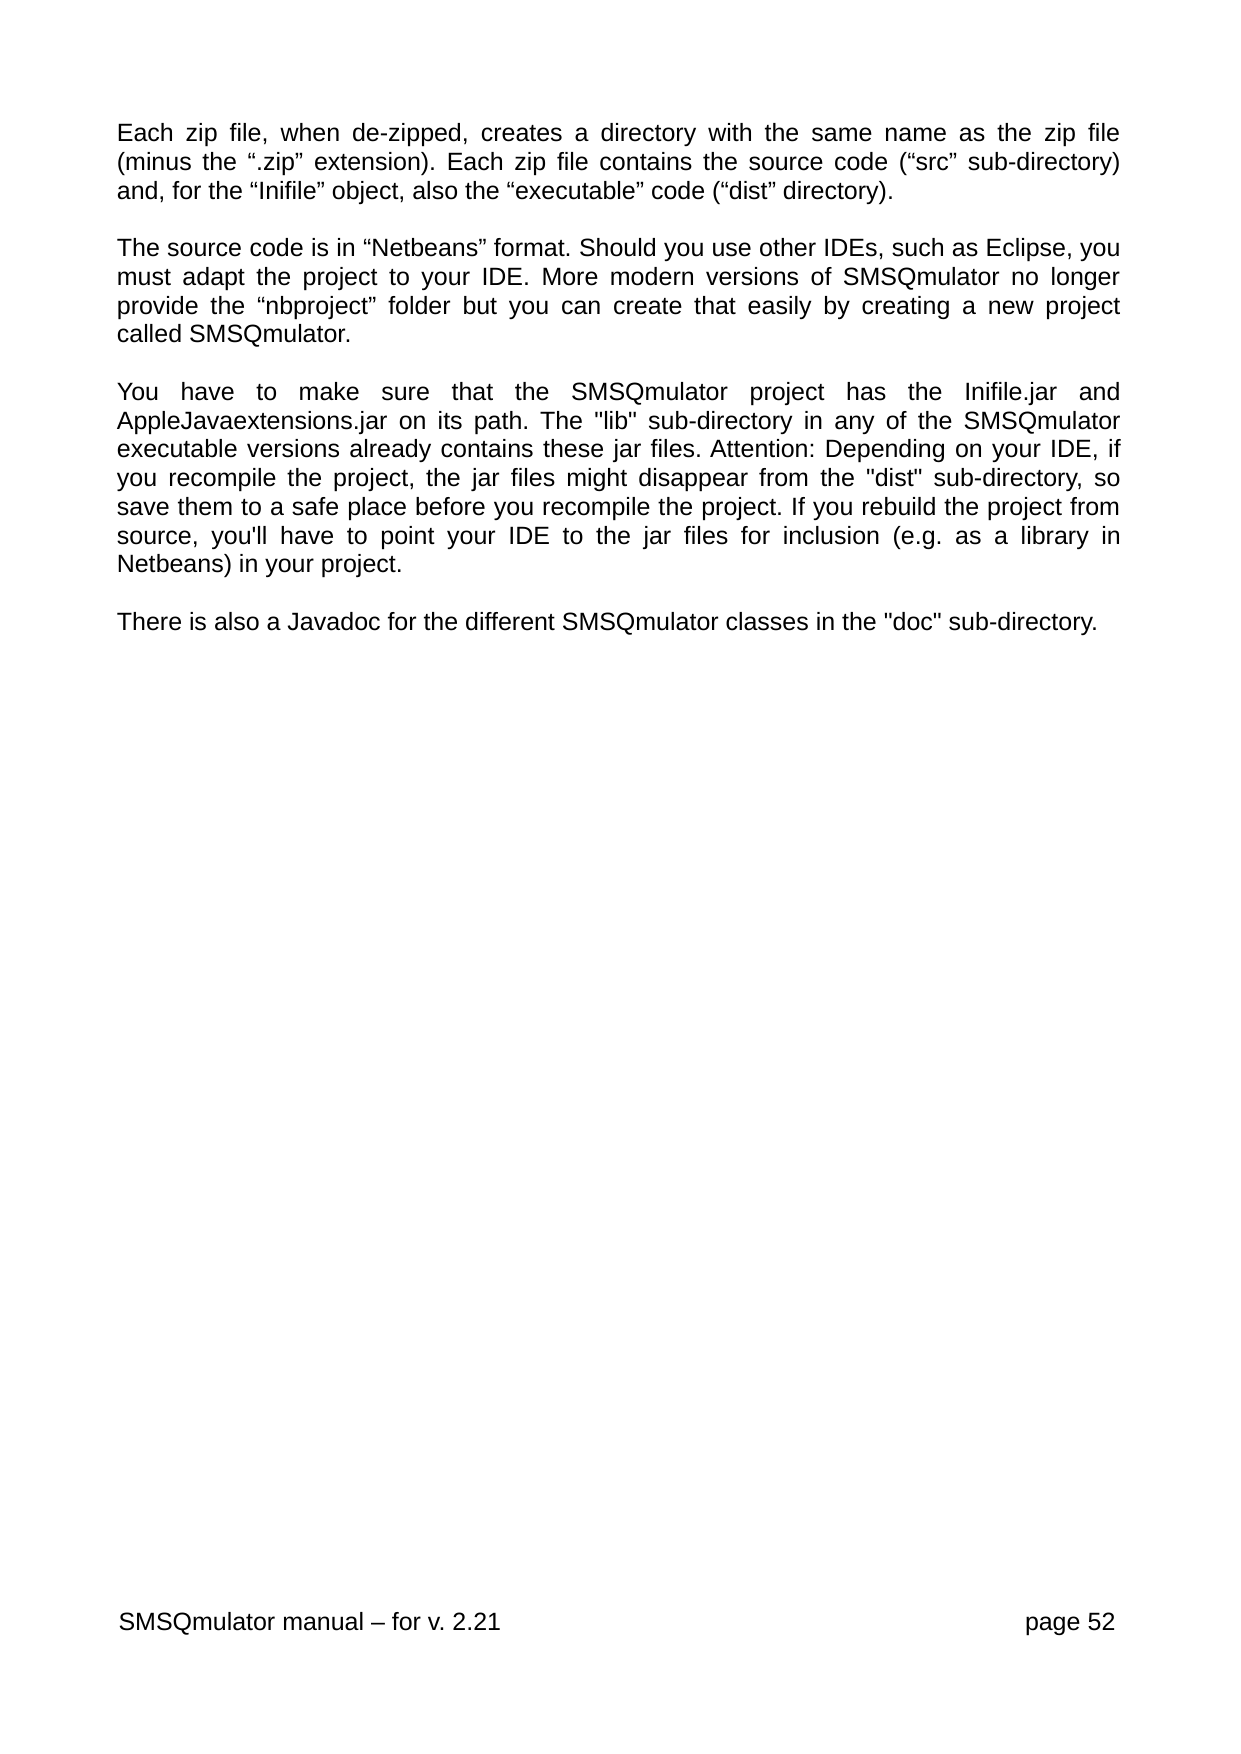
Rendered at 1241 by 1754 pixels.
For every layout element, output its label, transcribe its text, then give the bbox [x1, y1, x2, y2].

text There is also a Javadoc for the different SMSQmulator classes in the "doc" sub-directory. [117, 607, 1122, 636]
text You have to make sure that the SMSQmulator project has the Inifile.jar and AppleJavaextensions.jar on its path. The "lib" sub-directory in any of the SMSQmulator executable versions already contains these jar files. Attention: Depending on your IDE, if you recompile the project, the jar files might disappear from the "dist" sub-directory, so save them to a safe place before you recompile the project. If you rebuild the project from source, you'll have to point your IDE to the jar files for inclusion (e.g. as a library in Netbeans) in your project. [117, 377, 1122, 578]
text The source code is in “Netbeans” format. Should you use other IDEs, such as Eclipse, you must adapt the project to your IDE. More modern versions of SMSQmulator no longer provide the “nbproject” folder but you can create that easily by creating a new project called SMSQmulator. [117, 233, 1122, 348]
text Each zip file, when de-zipped, creates a directory with the same name as the zip file (minus the “.zip” extension). Each zip file contains the source code (“src” sub-directory) and, for the “Inifile” object, also the “executable” code (“dist” directory). [117, 118, 1122, 204]
